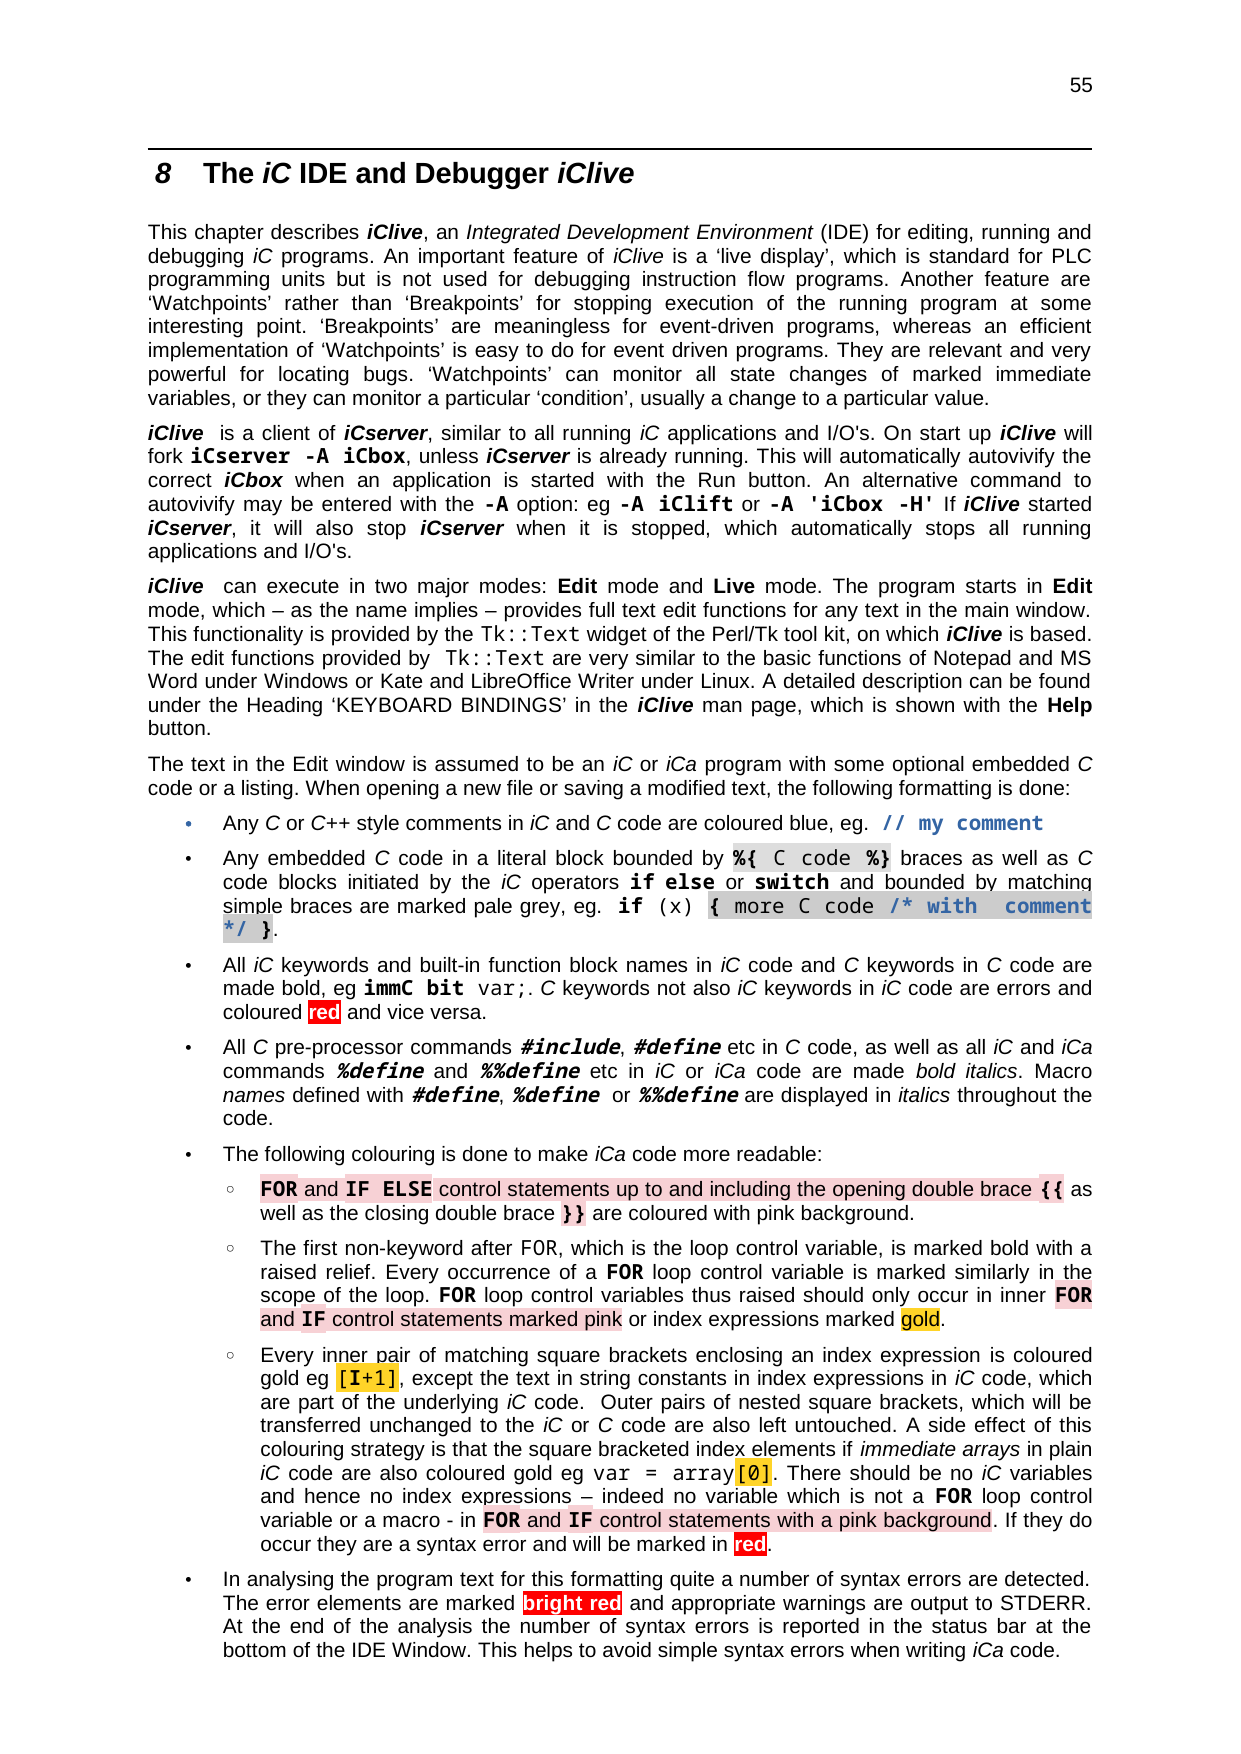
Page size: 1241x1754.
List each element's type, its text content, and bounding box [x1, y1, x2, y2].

subtitle The iC IDE and Debugger iClive [148, 150, 1092, 197]
list FOR and IF ELSE control statements up to and including the opening double brace {{ as well as the closing double brace }} are coloured with pink background. [223, 1178, 1092, 1225]
list Any embedded C code in a literal block bounded by %{ C code %} braces as well as C code blocks initiated by the iC operators if else or switch and bounded by matching simple braces are marked pale grey, eg. if (x) { more C code /* with comment */ }. [185, 847, 1092, 941]
text This chapter describes iClive, an Integrated Development Environment (IDE) for editing, running and debugging iC programs. An important feature of iClive is a ‘live display’, which is standard for PLC programming units but is not used for debugging instruction flow programs. Another feature are ‘Watchpoints’ rather than ‘Breakpoints’ for stopping execution of the running program at some interesting point. ‘Breakpoints’ are meaningless for event-driven programs, whereas an efficient implementation of ‘Watchpoints’ is easy to do for event driven programs. They are relevant and very powerful for locating bugs. ‘Watchpoints’ can monitor all state changes of marked immediate variables, or they can monitor a particular ‘condition’, usually a change to a particular value. [148, 221, 1092, 410]
list Every inner pair of matching square brackets enclosing an index expression is coloured gold eg [I+1], except the text in string constants in index expressions in iC code, which are part of the underlying iC code. Outer pairs of nested square brackets, which will be transferred unchanged to the iC or C code are also left untouched. A side effect of this colouring strategy is that the square bracketed index elements if immediate arrays in plain iC code are also coloured gold eg var = array[0]. There should be no iC variables and hence no index expressions – indeed no variable which is not a FOR loop control variable or a macro - in FOR and IF control statements with a pink background. If they do occur they are a syntax error and will be marked in red. [223, 1343, 1092, 1556]
text iClive is a client of iCserver, similar to all running iC applications and I/O's. On start up iClive will fork iCserver -A iCbox, unless iCserver is already running. This will automatically autovivify the correct iCbox when an application is started with the Run button. An alternative command to autovivify may be entered with the -A option: eg -A iClift or -A 'iCbox -H' If iClive started iCserver, it will also stop iCserver when it is stopped, which automatically stops all running applications and I/O's. [148, 421, 1092, 563]
text The text in the Edit window is assumed to be an iC or iCa program with some optional embedded C code or a listing. When opening a new file or saving a modified text, the following formatting is done: [148, 752, 1092, 800]
list All C pre-processor commands #include, #define etc in C code, as well as all iC and iCa commands %define and %%define etc in iC or iCa code are made bold italics. Macro names defined with #define, %define or %%define are displayed in italics throughout the code. [185, 1036, 1092, 1131]
list The following colouring is done to make iCa code more readable: [185, 1142, 1092, 1166]
list Any C or C++ style comments in iC and C code are coloured blue, eg. // my comment [185, 811, 1092, 835]
list The first non-keyword after FOR, which is the loop control variable, is marked bold with a raised relief. Every occurrence of a FOR loop control variable is marked similarly in the scope of the loop. FOR loop control variables thus raised should only occur in inner FOR and IF control statements marked pink or index expressions marked gold. [223, 1237, 1092, 1331]
text iClive can execute in two major modes: Edit mode and Live mode. The program starts in Edit mode, which – as the name implies – provides full text edit functions for any text in the main window. This functionality is provided by the Tk::Text widget of the Perl/Tk tool kit, on which iClive is based. The edit functions provided by Tk::Text are very similar to the basic functions of Notepad and MS Word under Windows or Kate and LibreOffice Writer under Linux. A detailed description can be found under the Heading ‘KEYBOARD BINDINGS’ in the iClive man page, which is shown with the Help button. [148, 575, 1092, 741]
list In analysing the program text for this formatting quite a number of syntax errors are detected. The error elements are marked bright red and appropriate warnings are output to STDERR. At the end of the analysis the number of syntax errors is reported in the status bar at the bottom of the IDE Window. This helps to avoid simple syntax errors when writing iCa code. [185, 1568, 1092, 1662]
list All iC keywords and built-in function block names in iC code and C keywords in C code are made bold, eg immC bit var;. C keywords not also iC keywords in iC code are errors and coloured red and vice versa. [185, 953, 1092, 1024]
